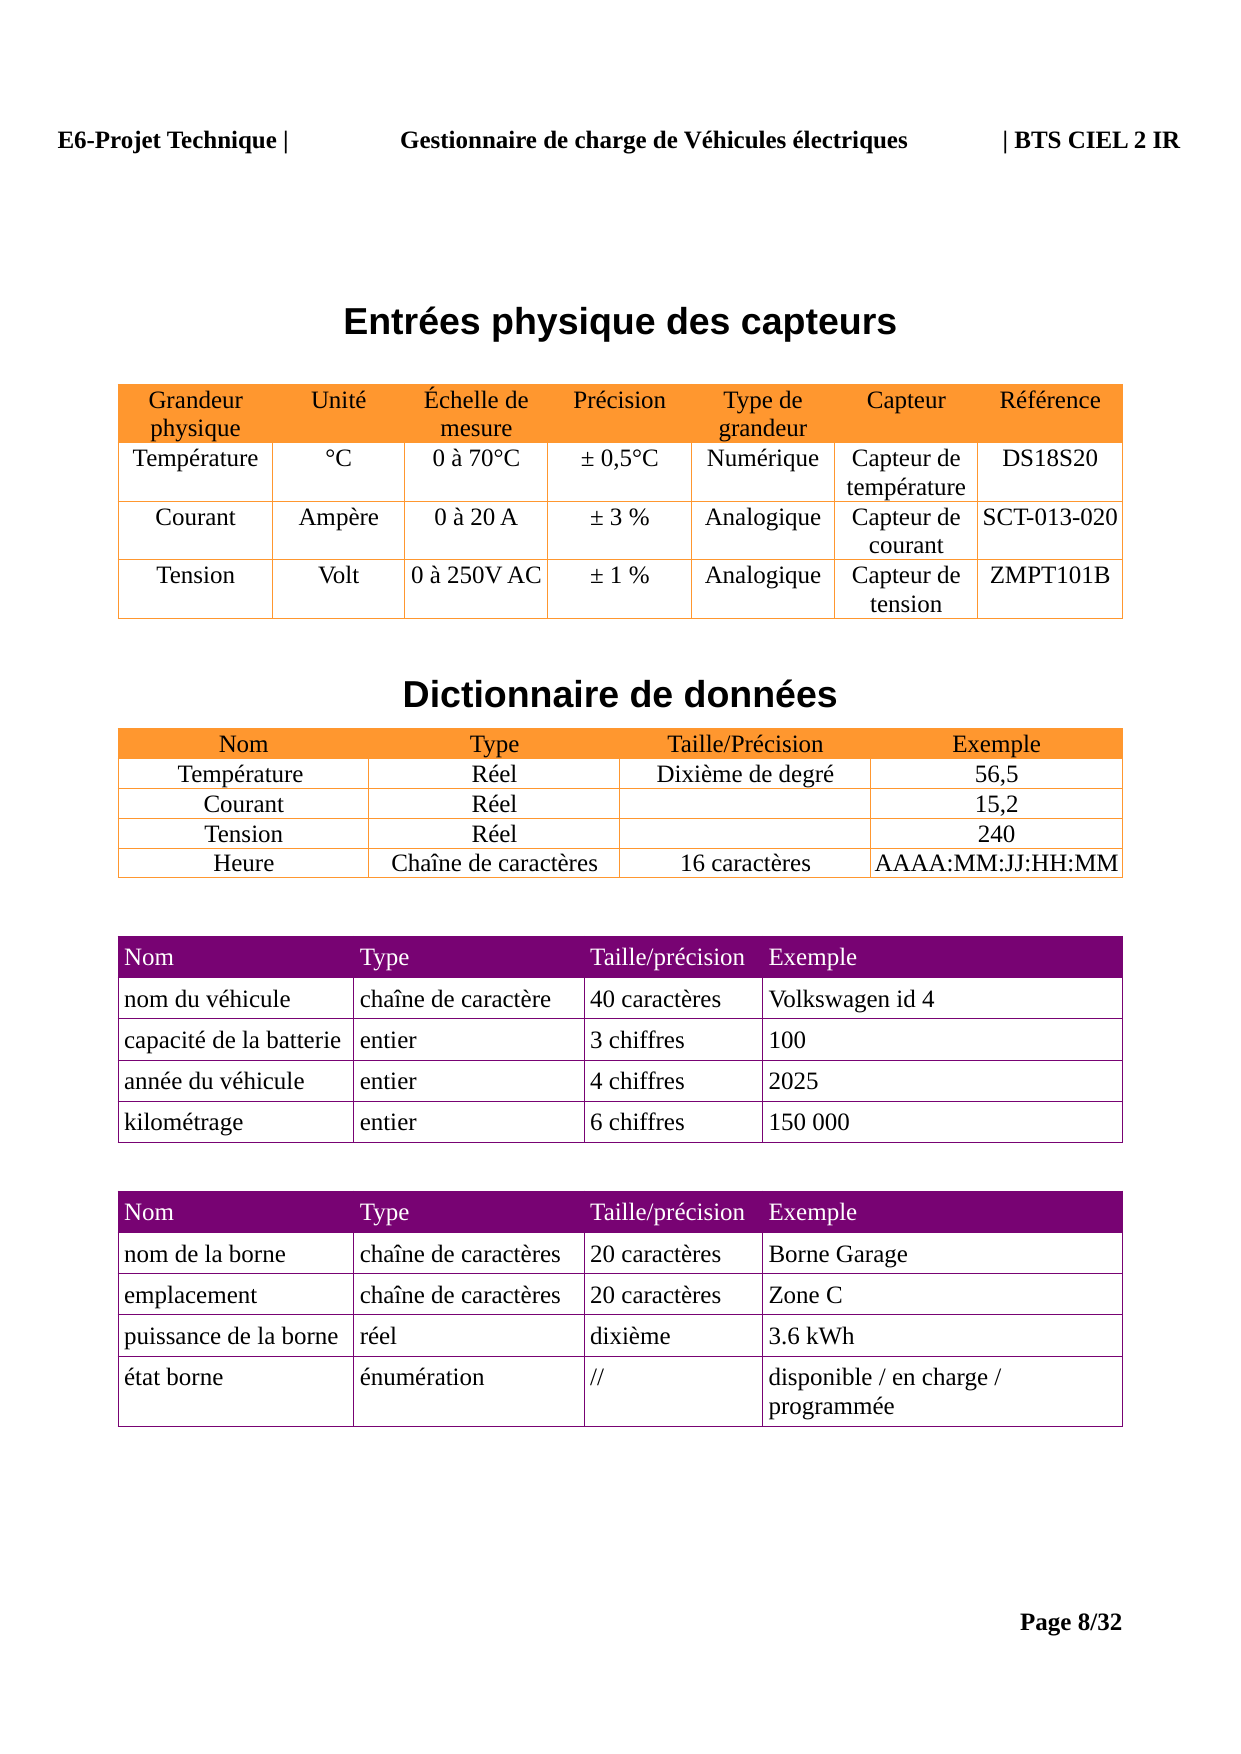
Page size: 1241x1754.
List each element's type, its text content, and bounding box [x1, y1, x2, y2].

table_cell Réel [369, 789, 619, 818]
table_cell Heure [119, 849, 368, 877]
table_cell 0 à 70°C [405, 443, 547, 501]
table_header Nom [119, 1192, 353, 1232]
table_header Type [354, 1192, 584, 1232]
table_cell ± 0,5°C [548, 443, 691, 501]
table_cell Courant [119, 502, 272, 559]
table_cell Courant [119, 789, 368, 818]
table_cell Volkswagen id 4 [763, 978, 1122, 1018]
table_cell 240 [871, 819, 1122, 847]
table_cell Borne Garage [763, 1233, 1122, 1273]
table_cell dixième [585, 1315, 762, 1356]
table_cell 3 chiffres [585, 1019, 762, 1059]
table_cell chaîne de caractères [354, 1274, 584, 1314]
table_cell entier [354, 1061, 584, 1101]
table_cell 56,5 [871, 759, 1122, 788]
table_cell Chaîne de caractères [369, 849, 619, 877]
table_cell Tension [119, 560, 272, 618]
table_cell [620, 819, 870, 847]
table_cell Tension [119, 819, 368, 847]
table_cell AAAA:MM:JJ:HH:MM [871, 849, 1122, 877]
table_header Référence [978, 385, 1122, 442]
table_cell 20 caractères [585, 1233, 762, 1273]
table_cell nom du véhicule [119, 978, 353, 1018]
table_header Type [354, 937, 584, 977]
table_cell SCT-013-020 [978, 502, 1122, 559]
table_cell disponible / en charge / programmée [763, 1357, 1122, 1426]
table_cell Température [119, 759, 368, 788]
table_cell Zone C [763, 1274, 1122, 1314]
table_cell ± 1 % [548, 560, 691, 618]
table_header Taille/précision [585, 937, 762, 977]
table_header Capteur [835, 385, 977, 442]
table_cell 100 [763, 1019, 1122, 1059]
table_cell 6 chiffres [585, 1102, 762, 1142]
table_cell Réel [369, 759, 619, 788]
table_cell Volt [273, 560, 404, 618]
table_cell Réel [369, 819, 619, 847]
table_cell Ampère [273, 502, 404, 559]
table_cell [620, 789, 870, 818]
table_cell emplacement [119, 1274, 353, 1314]
table_cell nom de la borne [119, 1233, 353, 1273]
table_cell capacité de la batterie [119, 1019, 353, 1059]
table_cell Capteur de tension [835, 560, 977, 618]
table_cell Dixième de degré [620, 759, 870, 788]
table_cell puissance de la borne [119, 1315, 353, 1356]
table_header Taille/Précision [620, 729, 870, 758]
table_cell 2025 [763, 1061, 1122, 1101]
table_cell 40 caractères [585, 978, 762, 1018]
table_header Exemple [871, 729, 1122, 758]
table_cell chaîne de caractère [354, 978, 584, 1018]
table_header Exemple [763, 1192, 1122, 1232]
table_cell ± 3 % [548, 502, 691, 559]
table_header Type de grandeur [692, 385, 834, 442]
table_cell DS18S20 [978, 443, 1122, 501]
table_cell 3.6 kWh [763, 1315, 1122, 1356]
table_header Unité [273, 385, 404, 442]
table_cell Numérique [692, 443, 834, 501]
table_cell entier [354, 1102, 584, 1142]
table_header Exemple [763, 937, 1122, 977]
table_cell 16 caractères [620, 849, 870, 877]
table_header Grandeur physique [119, 385, 272, 442]
table_cell kilométrage [119, 1102, 353, 1142]
subtitle Dictionnaire de données [118, 673, 1122, 716]
table_header Nom [119, 937, 353, 977]
table_cell Capteur de température [835, 443, 977, 501]
table_cell 4 chiffres [585, 1061, 762, 1101]
table_cell année du véhicule [119, 1061, 353, 1101]
table_cell Température [119, 443, 272, 501]
table_cell // [585, 1357, 762, 1426]
table_cell 150 000 [763, 1102, 1122, 1142]
table_cell 20 caractères [585, 1274, 762, 1314]
table_cell ZMPT101B [978, 560, 1122, 618]
table_cell 15,2 [871, 789, 1122, 818]
subtitle Entrées physique des capteurs [118, 299, 1122, 342]
table_header Type [369, 729, 619, 758]
table_cell énumération [354, 1357, 584, 1426]
table_header Précision [548, 385, 691, 442]
table_cell 0 à 20 A [405, 502, 547, 559]
table_cell réel [354, 1315, 584, 1356]
table_cell Capteur de courant [835, 502, 977, 559]
table_cell Analogique [692, 560, 834, 618]
table_cell état borne [119, 1357, 353, 1426]
table_header Nom [119, 729, 368, 758]
table_cell Analogique [692, 502, 834, 559]
table_cell chaîne de caractères [354, 1233, 584, 1273]
table_header Taille/précision [585, 1192, 762, 1232]
table_cell entier [354, 1019, 584, 1059]
table_cell °C [273, 443, 404, 501]
table_header Échelle de mesure [405, 385, 547, 442]
table_cell 0 à 250V AC [405, 560, 547, 618]
